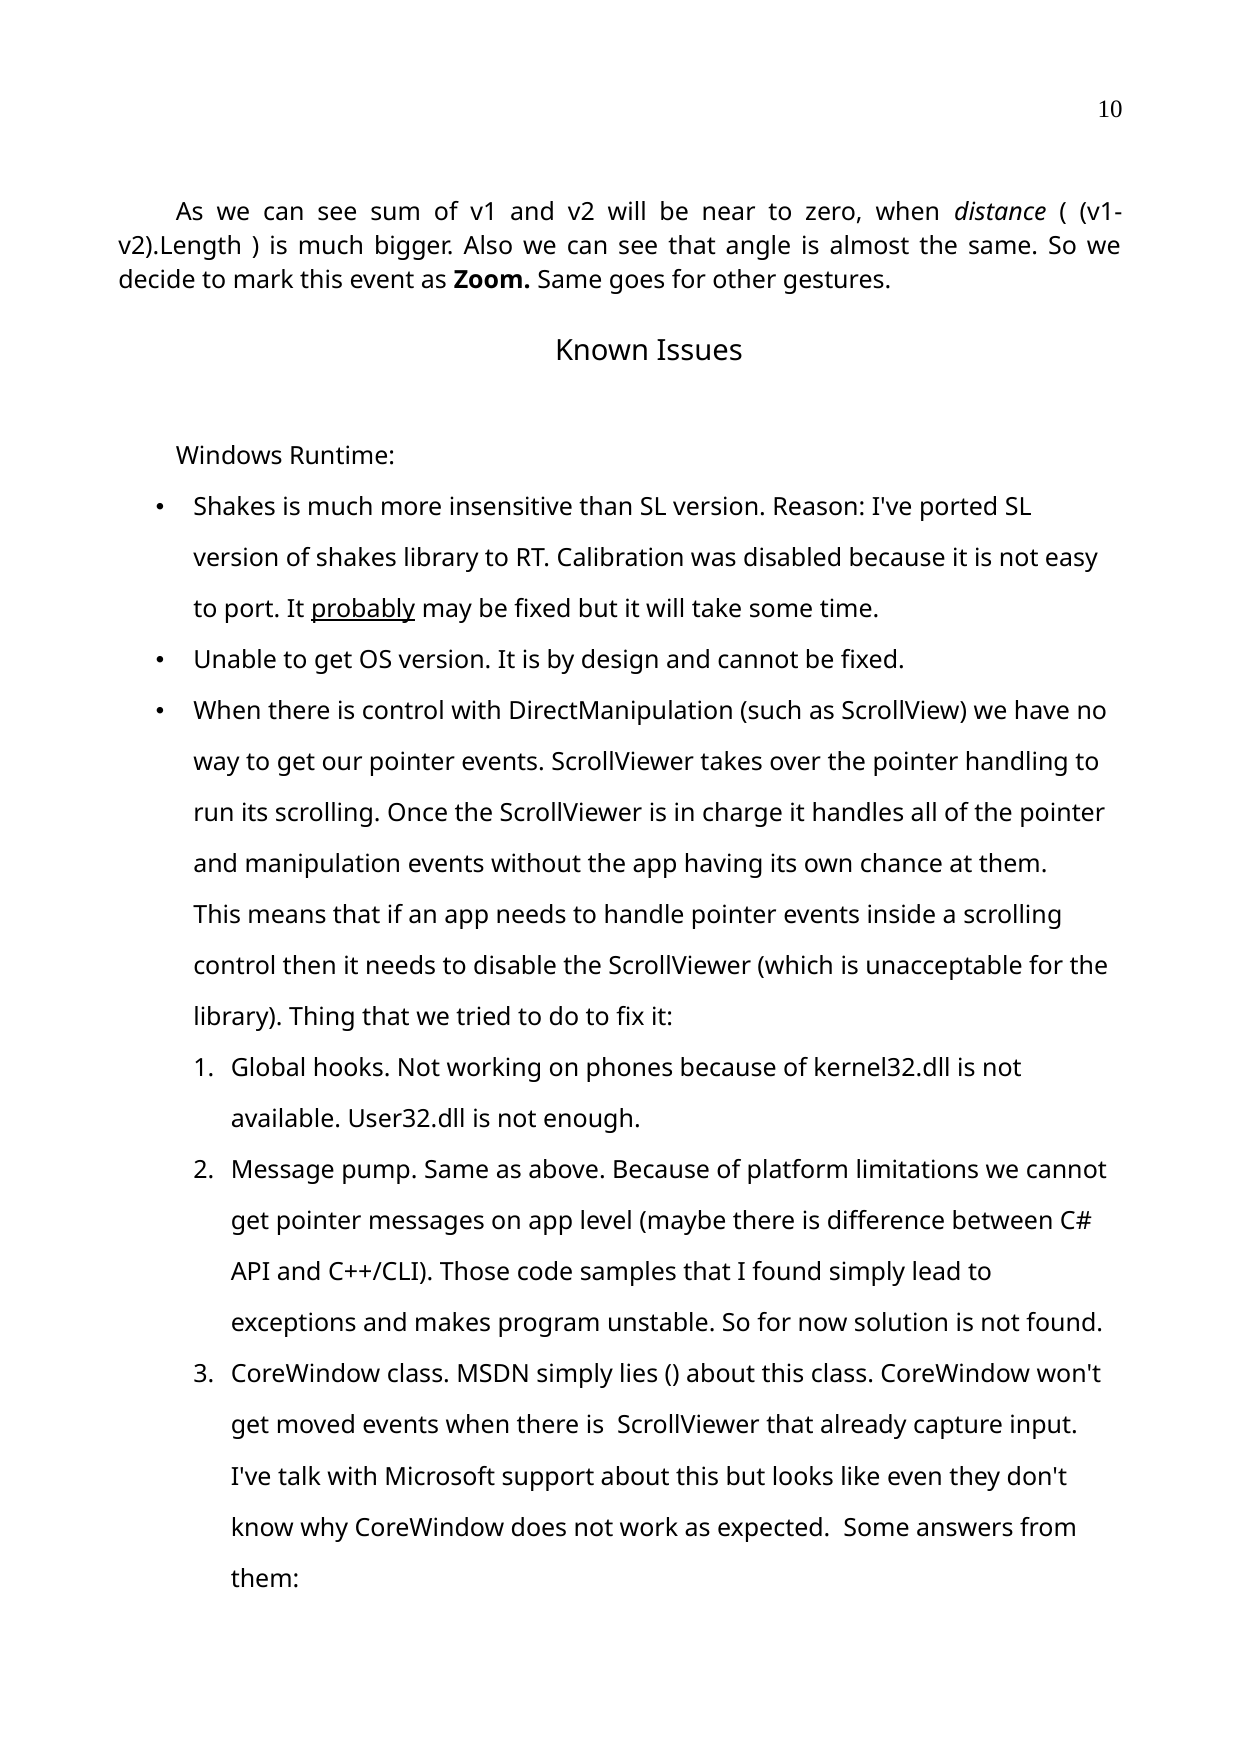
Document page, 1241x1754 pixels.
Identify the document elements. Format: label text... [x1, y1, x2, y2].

text As we can see sum of v1 and v2 will be near to zero, when distance ( (v1-v2).Length ) is much bigger. Also we can see that angle is almost the same. So we decide to mark this event as Zoom. Same goes for other gestures. [118, 193, 1122, 295]
list Global hooks. Not working on phones because of kernel32.dll is not available. User32.dll is not enough. [193, 1050, 1122, 1135]
list CoreWindow class. MSDN simply lies () about this class. CoreWindow won't get moved events when there is ScrollViewer that already capture input. I've talk with Microsoft support about this but looks like even they don't know why CoreWindow does not work as expected. Some answers from them: [193, 1356, 1122, 1594]
list Message pump. Same as above. Because of platform limitations we cannot get pointer messages on app level (maybe there is difference between C# API and C++/CLI). Those code samples that I found simply lead to exceptions and makes program unstable. So for now solution is not found. [193, 1152, 1122, 1339]
text Known Issues [118, 329, 1122, 369]
list When there is control with DirectManipulation (such as ScrollView) we have no way to get our pointer events. ScrollViewer takes over the pointer handling to run its scrolling. Once the ScrollViewer is in charge it handles all of the pointer and manipulation events without the app having its own chance at them. This means that if an app needs to handle pointer events inside a scrolling control then it needs to disable the ScrollViewer (which is unacceptable for the library). Thing that we tried to do to fix it: [156, 692, 1122, 1033]
list Unable to get OS version. It is by design and cannot be fixed. [156, 641, 1122, 676]
list Shakes is much more insensitive than SL version. Reason: I've ported SL version of shakes library to RT. Calibration was disabled because it is not easy to port. It probably may be fixed but it will take some time. [156, 488, 1122, 624]
text Windows Runtime: [118, 437, 1122, 471]
